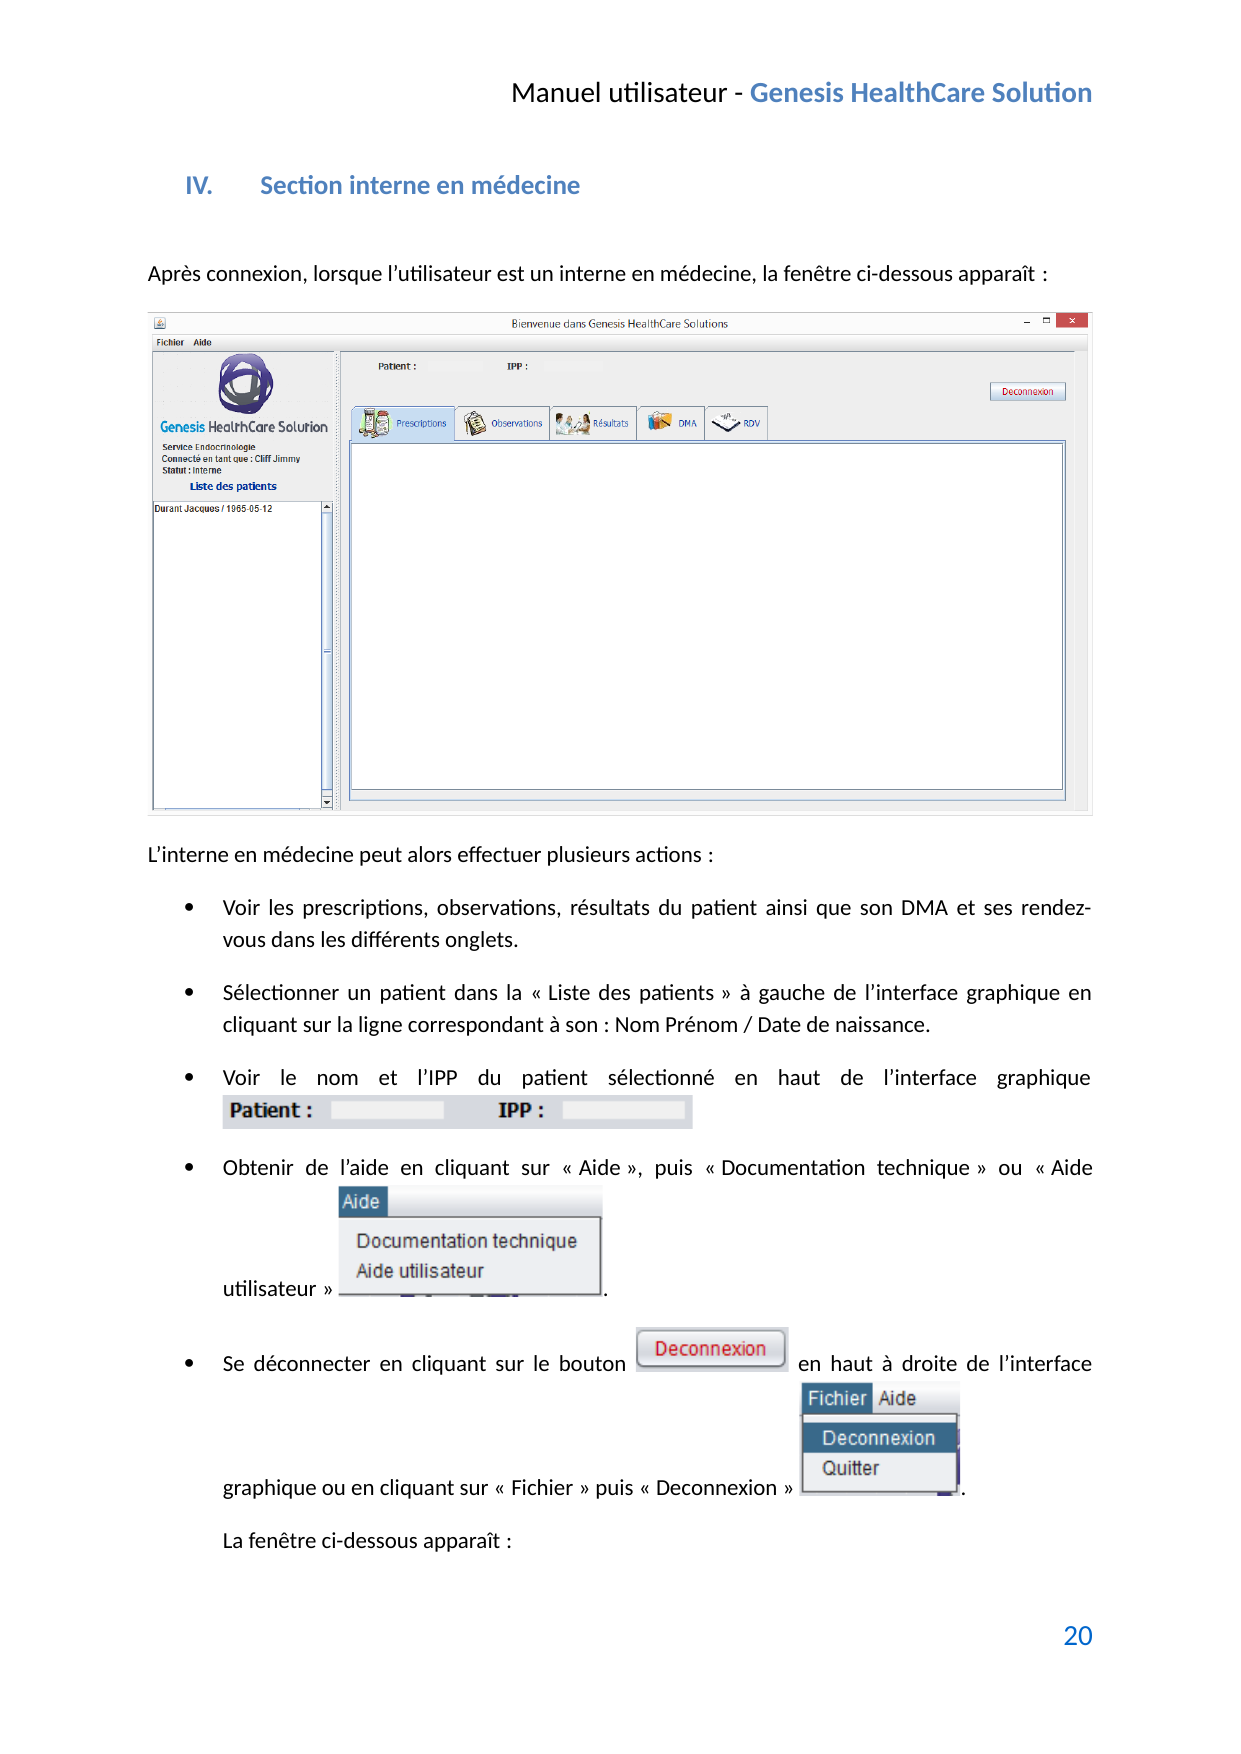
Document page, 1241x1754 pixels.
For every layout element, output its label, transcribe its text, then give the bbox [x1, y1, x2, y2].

list Obtenir de l’aide en cliquant sur « Aide », puis « Documentation technique » ou « Aide utilisateur » . [185, 1153, 1093, 1302]
picture [222, 1095, 693, 1129]
list Se déconnecter en cliquant sur le bouton en haut à droite de l’interface graphique ou en cliquant sur « Fichier » puis « Deconnexion » . [185, 1327, 1093, 1501]
text L’interne en médecine peut alors effectuer plusieurs actions : [148, 840, 1093, 868]
picture [147, 312, 1093, 816]
picture [799, 1381, 961, 1496]
text Après connexion, lorsque l’utilisateur est un interne en médecine, la fenêtre ci-dessous apparaît : [148, 259, 1093, 287]
picture [338, 1185, 603, 1297]
list Voir le nom et l’IPP du patient sélectionné en haut de l’interface graphique [185, 1063, 1093, 1128]
subtitle Section interne en médecine [185, 168, 1093, 201]
list Sélectionner un patient dans la « Liste des patients » à gauche de l’interface graphique en cliquant sur la ligne correspondant à son : Nom Prénom / Date de naissance. [185, 978, 1093, 1038]
list Voir les prescriptions, observations, résultats du patient ainsi que son DMA et ses rendez-vous dans les différents onglets. [185, 893, 1093, 953]
list La fenêtre ci-dessous apparaît : [223, 1526, 1093, 1554]
picture [635, 1327, 789, 1372]
